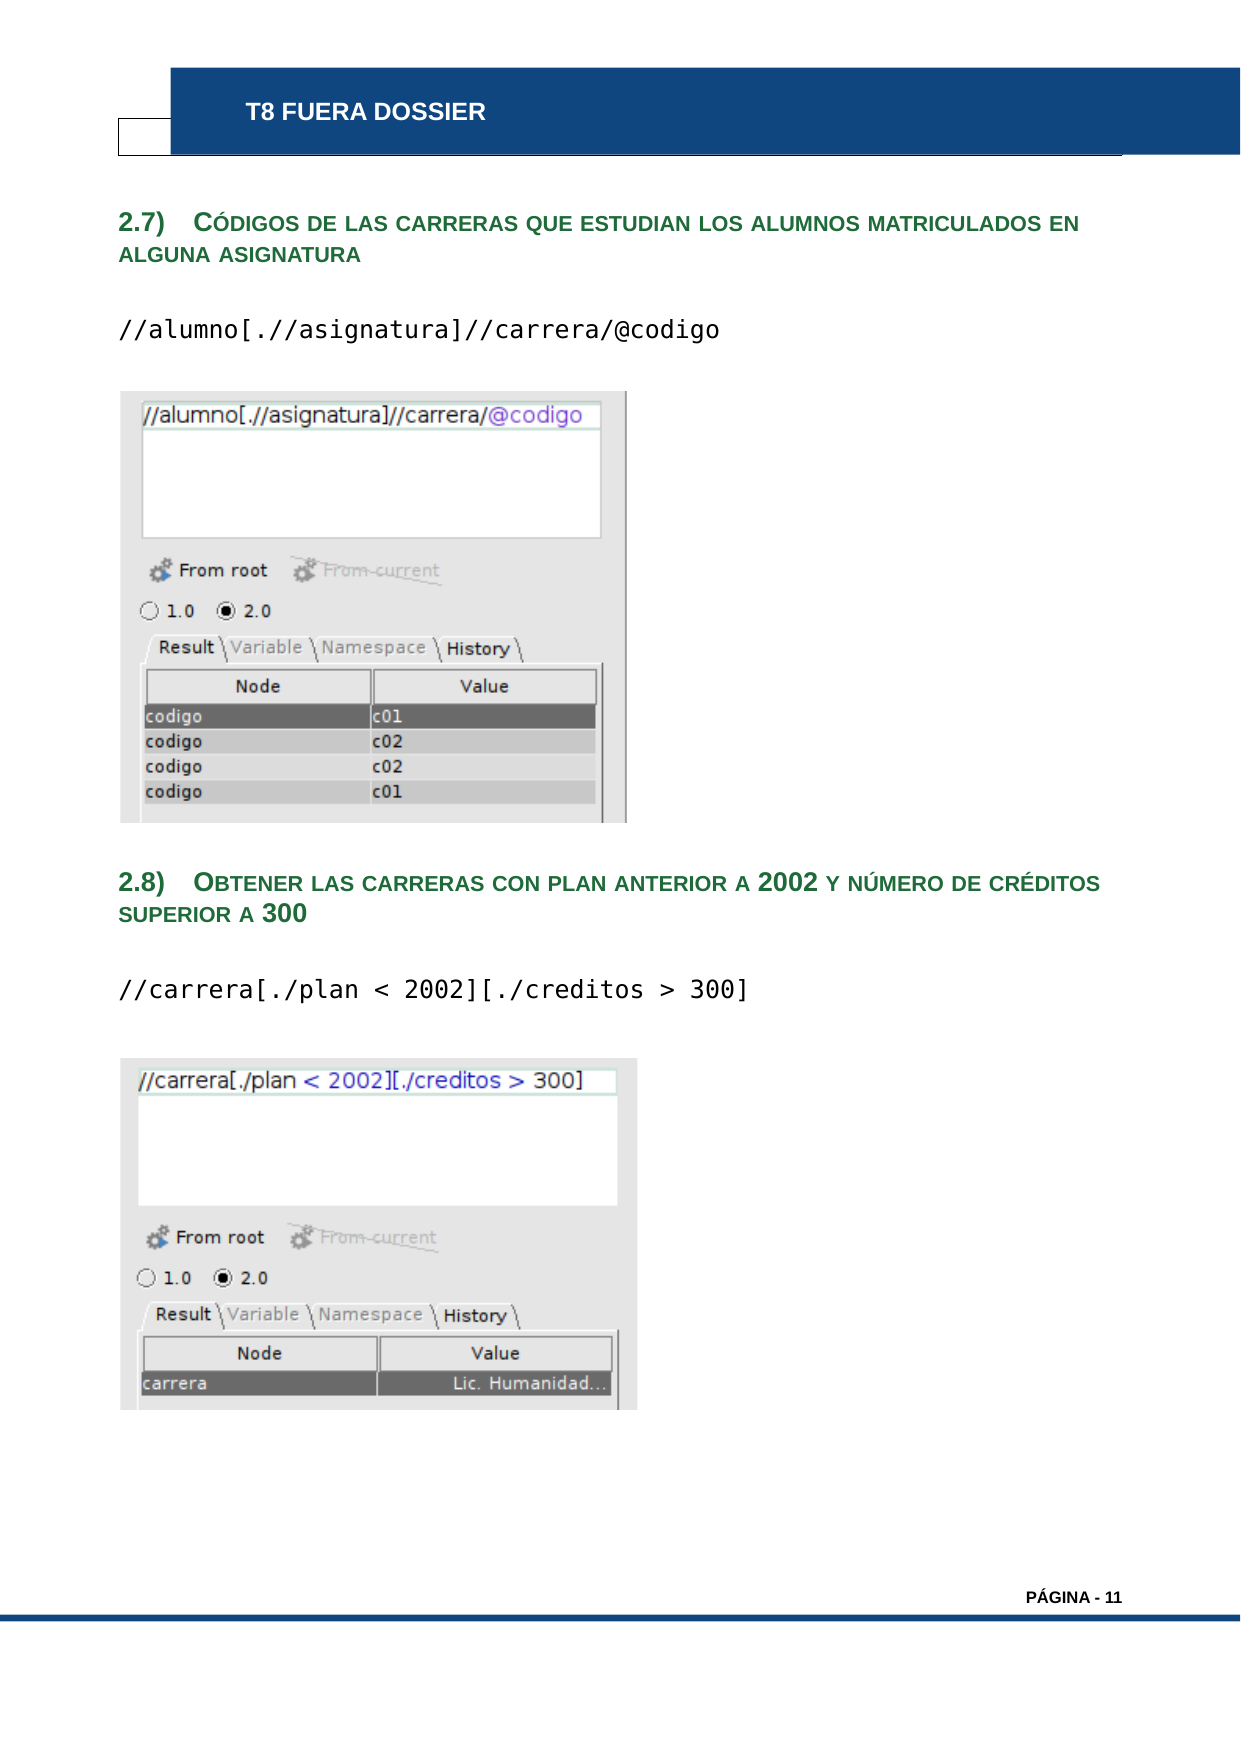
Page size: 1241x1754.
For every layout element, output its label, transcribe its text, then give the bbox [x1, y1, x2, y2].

subtitle Obtener las carreras con plan anterior a 2002 y número de créditos superior a 300 [118, 866, 1122, 928]
picture [120, 1058, 638, 1410]
subtitle Códigos de las carreras que estudian los alumnos matriculados en alguna asignatura [118, 206, 1122, 268]
text //alumno[.//asignatura]//carrera/@codigo [118, 316, 1122, 345]
picture [120, 391, 627, 823]
text //carrera[./plan < 2002][./creditos > 300] [118, 976, 1122, 1005]
